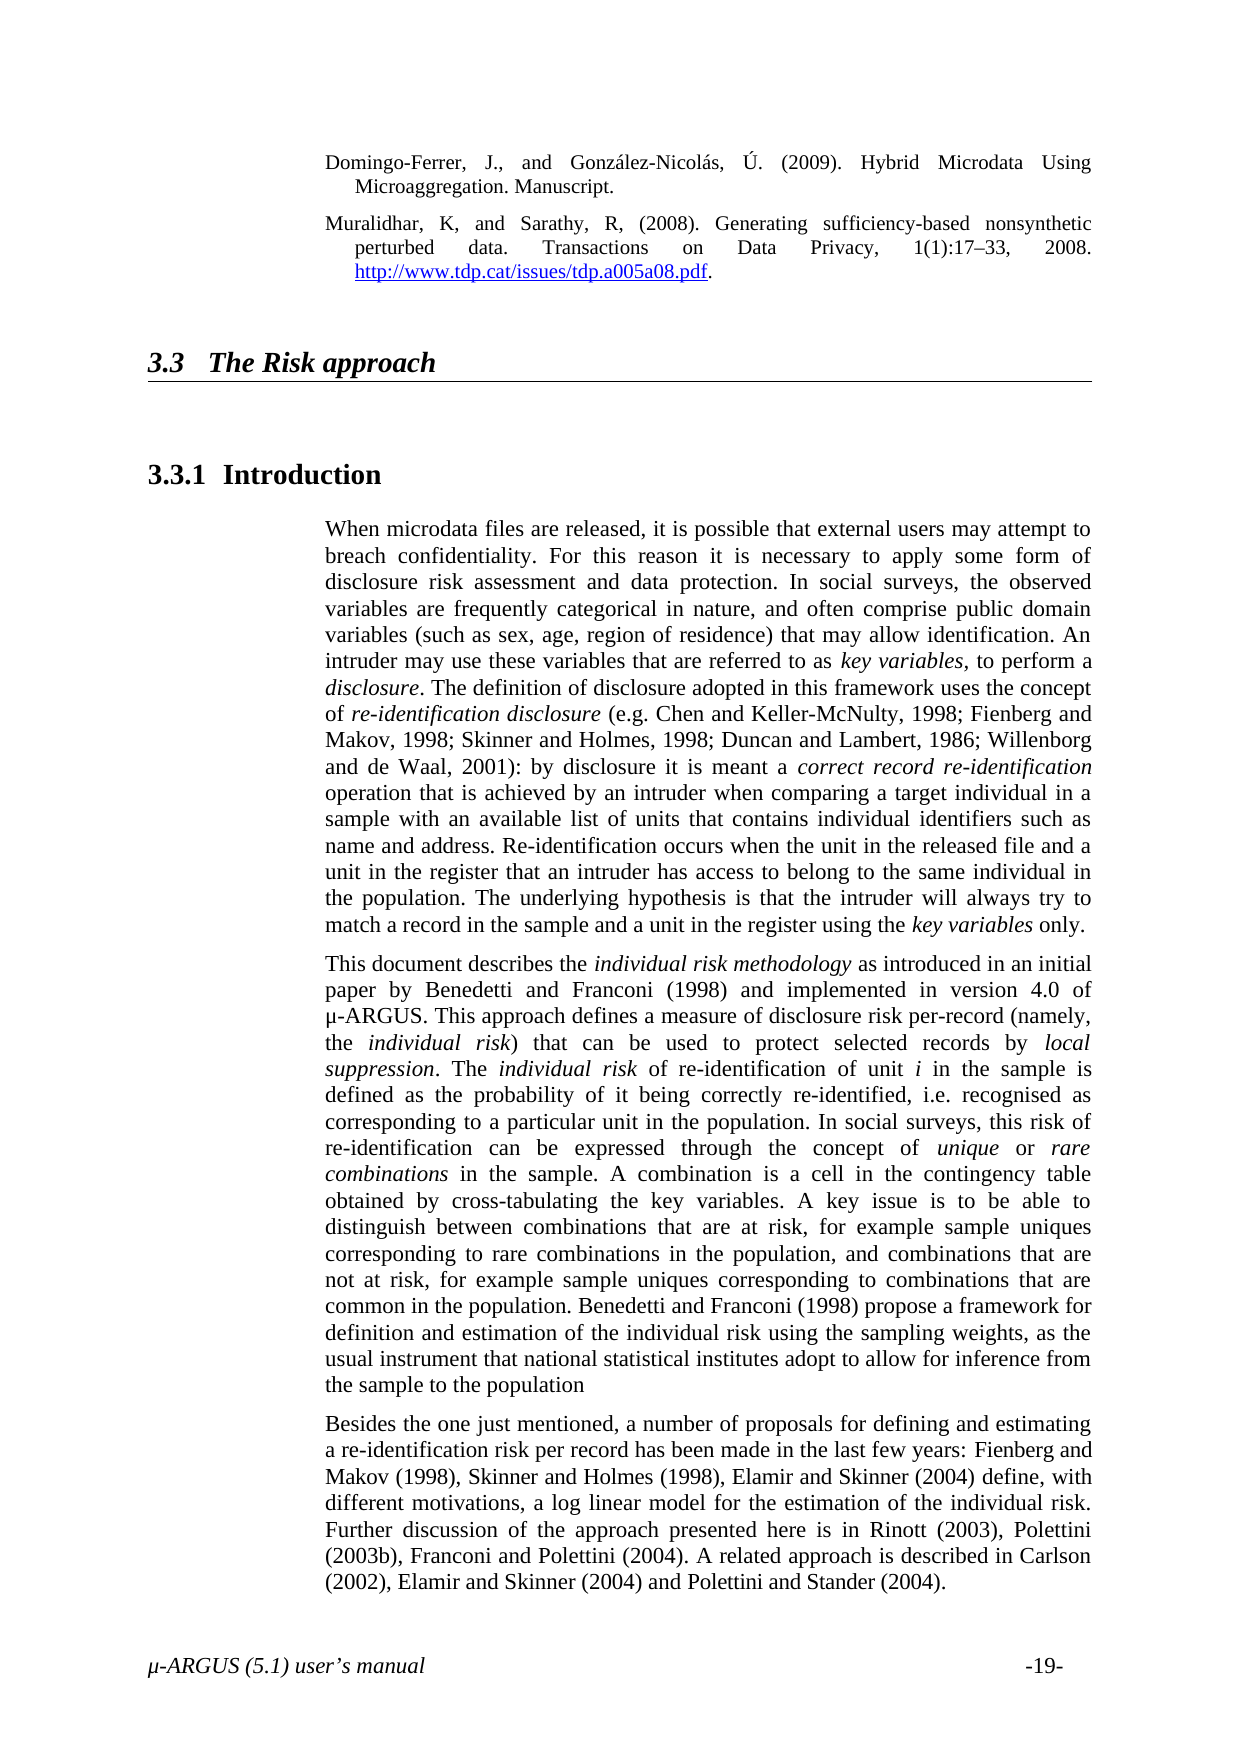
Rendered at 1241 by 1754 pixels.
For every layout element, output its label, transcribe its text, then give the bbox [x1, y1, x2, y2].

text Domingo-Ferrer, J., and González-Nicolás, Ú. (2009). Hybrid Microdata Using Microaggregation. Manuscript. [325, 150, 1092, 198]
text Muralidhar, K, and Sarathy, R, (2008). Generating sufficiency-based nonsynthetic perturbed data. Transactions on Data Privacy, 1(1):17–33, 2008. http://www.tdp.cat/issues/tdp.a005a08.pdf. [325, 211, 1092, 283]
subtitle Introduction [148, 457, 1092, 491]
text This document describes the individual risk methodology as introduced in an initial paper by Benedetti and Franconi (1998) and implemented in version 4.0 of μ-ARGUS. This approach defines a measure of disclosure risk per-record (namely, the individual risk) that can be used to protect selected records by local suppression. The individual risk of re-identification of unit i in the sample is defined as the probability of it being correctly re-identified, i.e. recognised as corresponding to a particular unit in the population. In social surveys, this risk of re-identification can be expressed through the concept of unique or rare combinations in the sample. A combination is a cell in the contingency table obtained by cross-tabulating the key variables. A key issue is to be able to distinguish between combinations that are at risk, for example sample uniques corresponding to rare combinations in the population, and combinations that are not at risk, for example sample uniques corresponding to combinations that are common in the population. Benedetti and Franconi (1998) propose a framework for definition and estimation of the individual risk using the sampling weights, as the usual instrument that national statistical institutes adopt to allow for inference from the sample to the population [325, 950, 1092, 1398]
text When microdata files are released, it is possible that external users may attempt to breach confidentiality. For this reason it is necessary to apply some form of disclosure risk assessment and data protection. In social surveys, the observed variables are frequently categorical in nature, and often comprise public domain variables (such as sex, age, region of residence) that may allow identification. An intruder may use these variables that are referred to as key variables, to perform a disclosure. The definition of disclosure adopted in this framework uses the concept of re-identification disclosure (e.g. Chen and Keller-McNulty, 1998; Fienberg and Makov, 1998; Skinner and Holmes, 1998; Duncan and Lambert, 1986; Willenborg and de Waal, 2001): by disclosure it is meant a correct record re-identification operation that is achieved by an intruder when comparing a target individual in a sample with an available list of units that contains individual identifiers such as name and address. Re-identification occurs when the unit in the released file and a unit in the register that an intruder has access to belong to the same individual in the population. The underlying hypothesis is that the intruder will always try to match a record in the sample and a unit in the register using the key variables only. [325, 516, 1092, 937]
subtitle The Risk approach [148, 345, 1092, 381]
text Besides the one just mentioned, a number of proposals for defining and estimating a re-identification risk per record has been made in the last few years: Fienberg and Makov (1998), Skinner and Holmes (1998), Elamir and Skinner (2004) define, with different motivations, a log linear model for the estimation of the individual risk. Further discussion of the approach presented here is in Rinott (2003), Polettini (2003b), Franconi and Polettini (2004). A related approach is described in Carlson (2002), Elamir and Skinner (2004) and Polettini and Stander (2004). [325, 1410, 1092, 1595]
